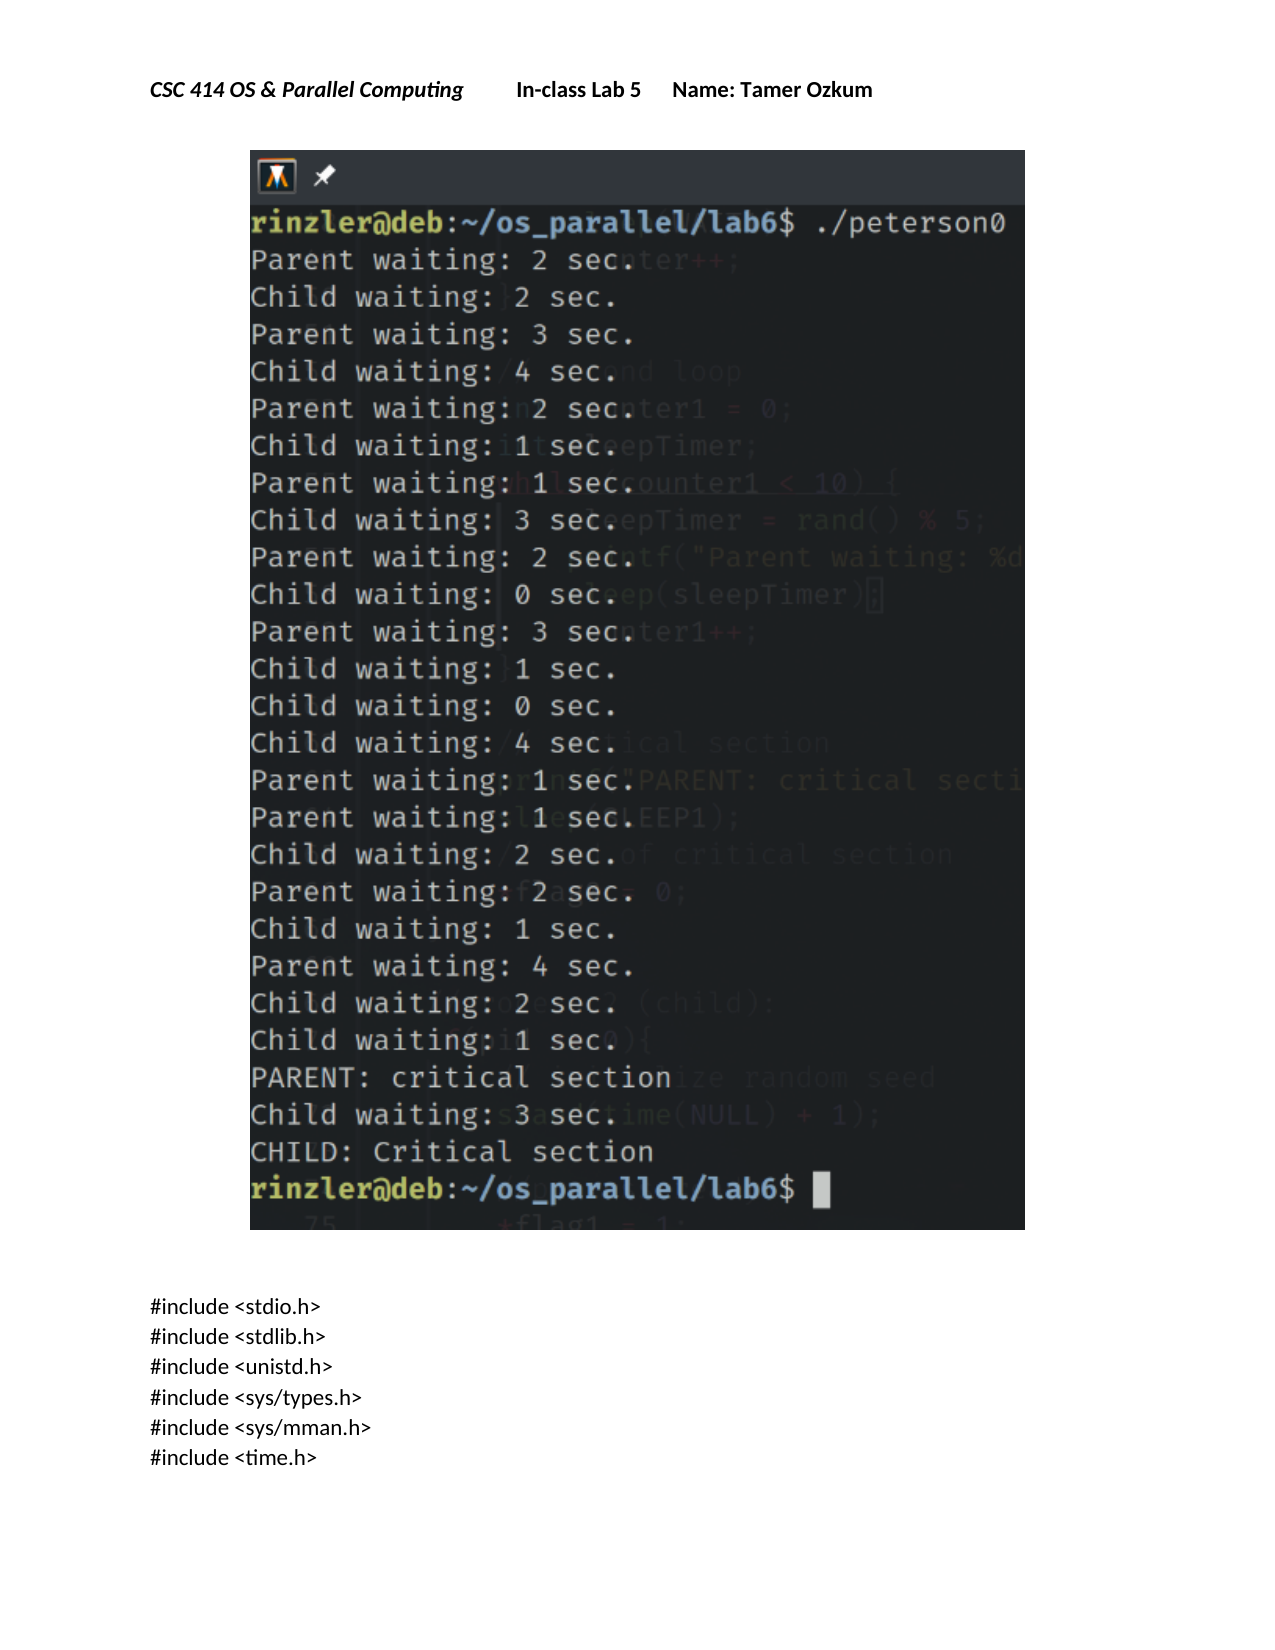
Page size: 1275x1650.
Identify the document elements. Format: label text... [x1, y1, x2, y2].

list #include <unistd.h> [150, 1352, 1125, 1381]
list #include <sys/types.h> [150, 1383, 1125, 1411]
list #include <stdio.h> [150, 1292, 1125, 1320]
list #include <sys/mman.h> [150, 1413, 1125, 1441]
list #include <time.h> [150, 1443, 1125, 1471]
picture [250, 150, 1025, 1230]
list #include <stdlib.h> [150, 1322, 1125, 1350]
